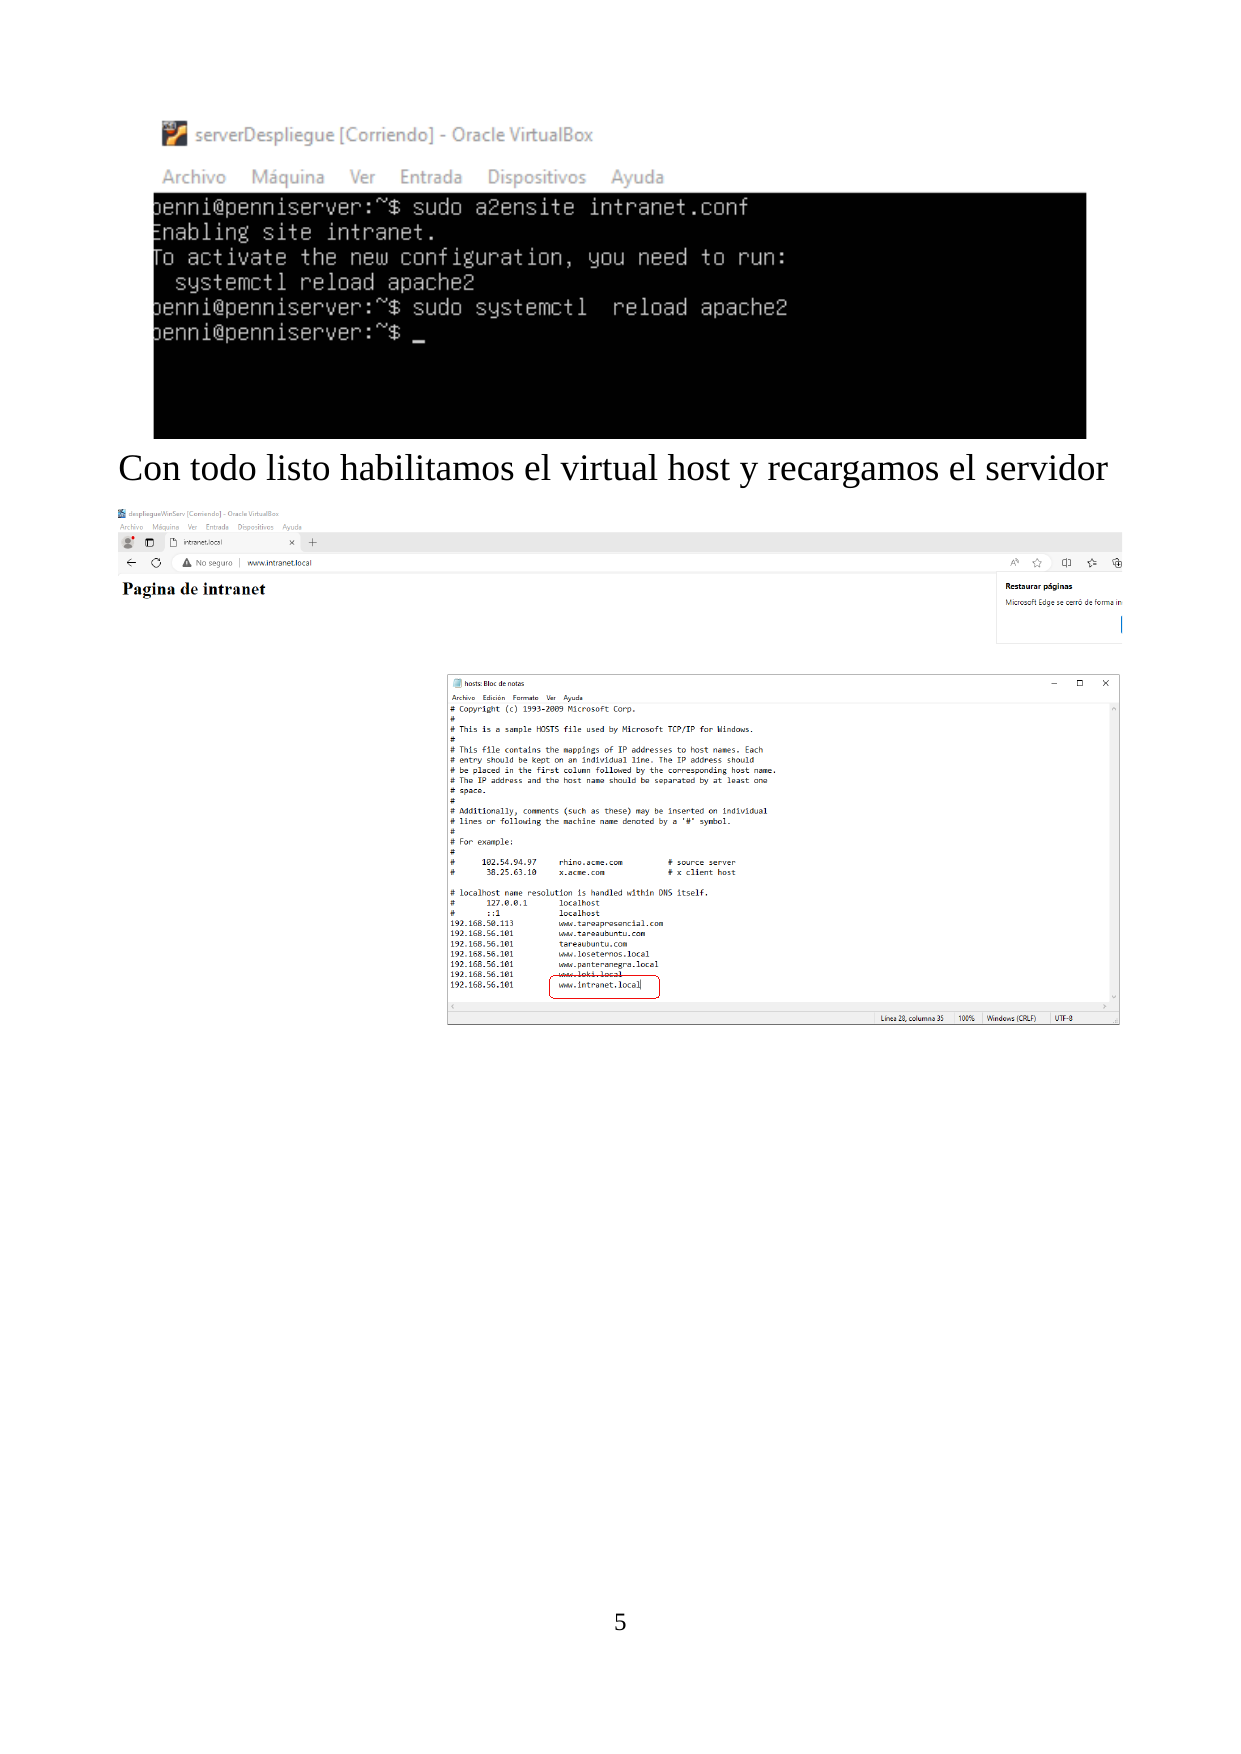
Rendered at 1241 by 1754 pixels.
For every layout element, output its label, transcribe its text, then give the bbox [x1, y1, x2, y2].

picture [153, 118, 1087, 439]
picture [118, 509, 1123, 1037]
text Con todo listo habilitamos el virtual host y recargamos el servidor [118, 118, 1122, 488]
